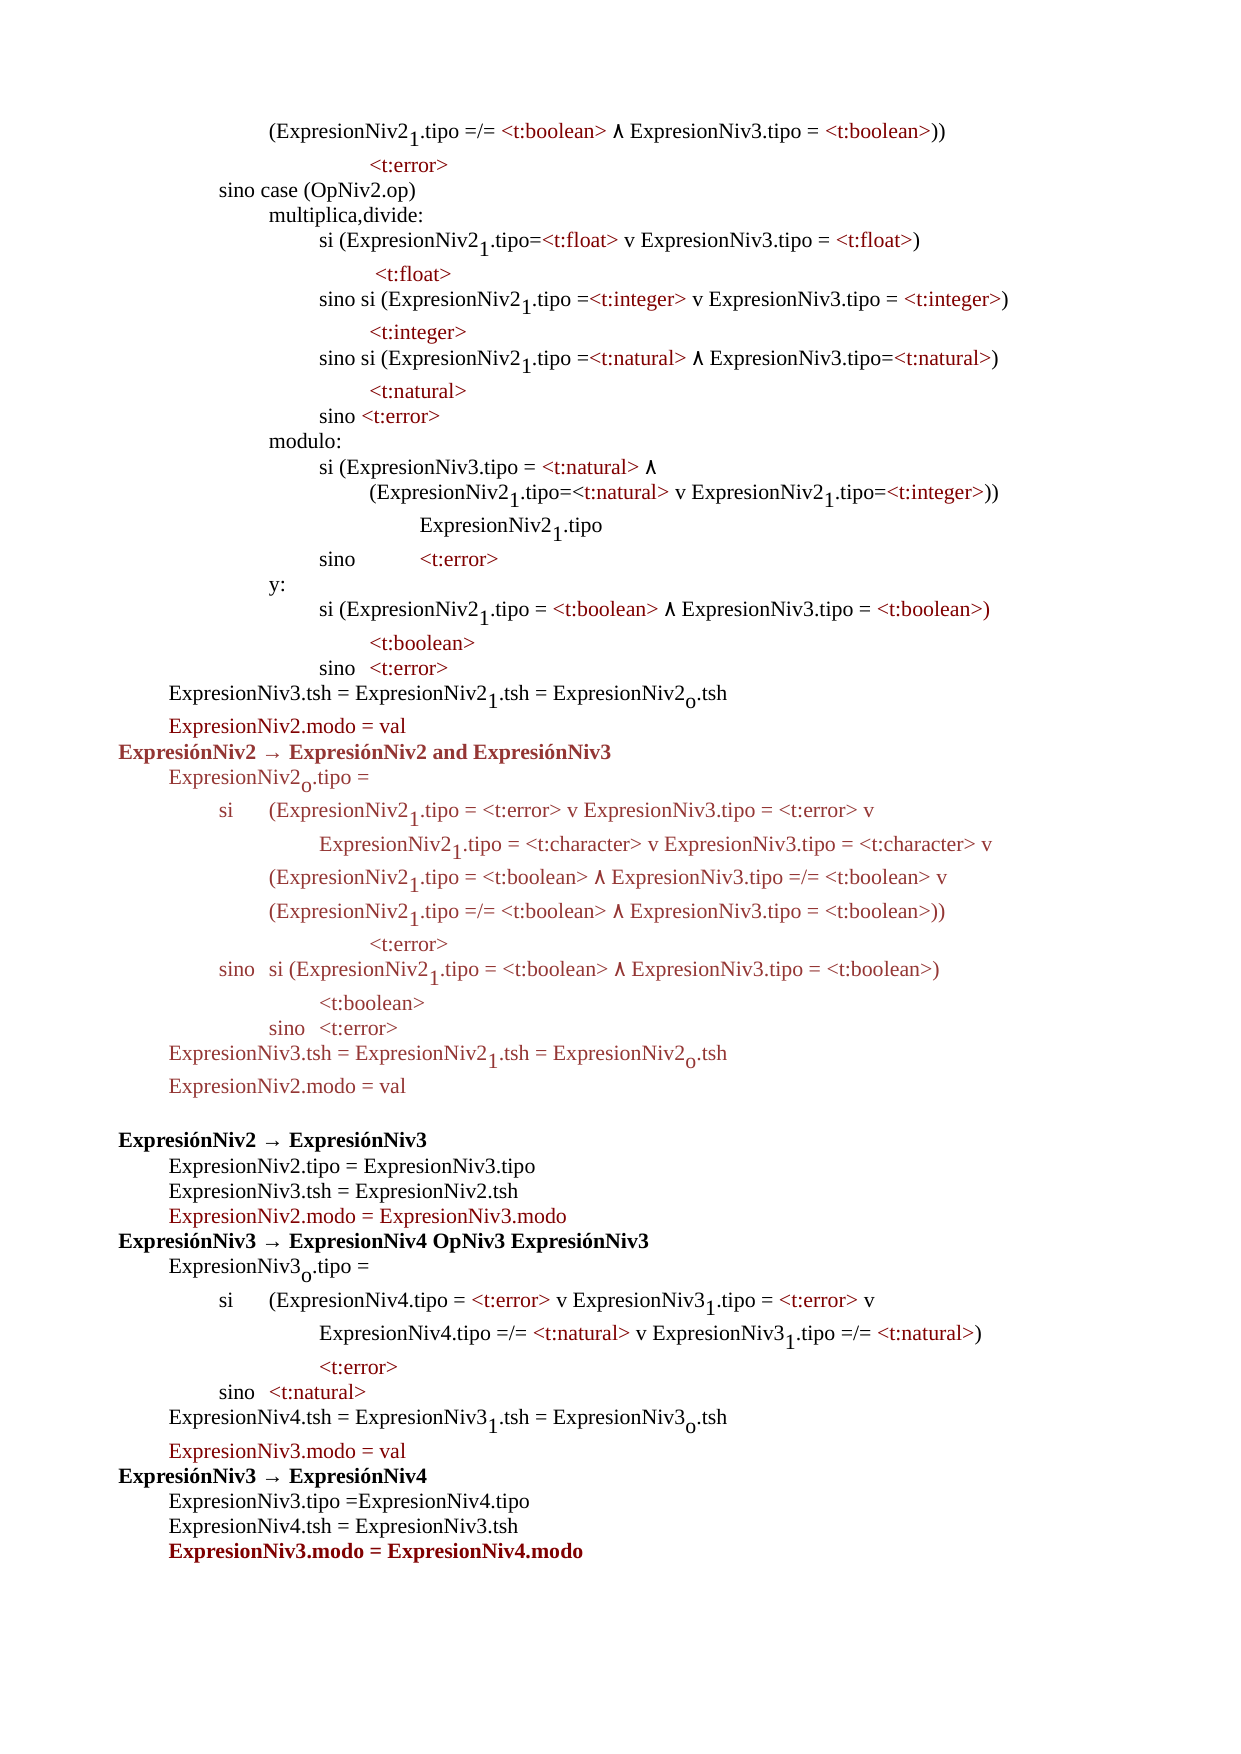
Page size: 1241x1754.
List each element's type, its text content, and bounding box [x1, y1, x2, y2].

text ExpresionNiv3.tsh = ExpresionNiv21.tsh = ExpresionNiv2o.tsh [118, 680, 1122, 713]
text sino si (ExpresionNiv21.tipo = <t:boolean> ٨ ExpresionNiv3.tipo = <t:boolean>) [118, 956, 1122, 990]
text si (ExpresionNiv21.tipo = <t:boolean> ٨ ExpresionNiv3.tipo = <t:boolean>) [118, 596, 1122, 629]
text si (ExpresionNiv21.tipo = <t:error> v ExpresionNiv3.tipo = <t:error> v [118, 797, 1122, 831]
text ExpresionNiv3o.tipo = [118, 1253, 1122, 1287]
text sino <t:error> [118, 403, 1122, 428]
text modulo: [118, 428, 1122, 453]
text ExpresionNiv3.tipo =ExpresionNiv4.tipo [118, 1488, 1122, 1513]
text ExpresionNiv21.tipo = <t:character> v ExpresionNiv3.tipo = <t:character> v [118, 831, 1122, 864]
text si (ExpresionNiv3.tipo = <t:natural> ٨ [118, 453, 1122, 479]
text <t:boolean> [118, 629, 1122, 655]
text <t:natural> [118, 378, 1122, 403]
text sino si (ExpresionNiv21.tipo =<t:integer> v ExpresionNiv3.tipo = <t:integer>) [118, 286, 1122, 319]
text ExpresionNiv3.modo = val [118, 1438, 1122, 1463]
text si (ExpresionNiv21.tipo=<t:float> v ExpresionNiv3.tipo = <t:float>) [118, 227, 1122, 261]
text ExpresiónNiv3 → ExpresiónNiv4 [118, 1463, 1122, 1488]
text sino case (OpNiv2.op) [118, 177, 1122, 202]
text ExpresionNiv4.tsh = ExpresionNiv3.tsh [118, 1513, 1122, 1538]
text (ExpresionNiv21.tipo =/= <t:boolean> ٨ ExpresionNiv3.tipo = <t:boolean>)) [118, 118, 1122, 152]
text ExpresionNiv21.tipo [118, 512, 1122, 546]
text <t:float> [118, 261, 1122, 286]
text sino <t:error> [118, 1015, 1122, 1040]
text (ExpresionNiv21.tipo=<t:natural> v ExpresionNiv21.tipo=<t:integer>)) [118, 479, 1122, 512]
text ExpresionNiv3.tsh = ExpresionNiv2.tsh [118, 1178, 1122, 1203]
text ExpresionNiv3.tsh = ExpresionNiv21.tsh = ExpresionNiv2o.tsh [118, 1040, 1122, 1073]
text multiplica,divide: [118, 202, 1122, 227]
text sino <t:error> [118, 655, 1122, 680]
text ExpresionNiv2.modo = val [118, 1073, 1122, 1099]
text si (ExpresionNiv4.tipo = <t:error> v ExpresionNiv31.tipo = <t:error> v [118, 1287, 1122, 1320]
text <t:error> [118, 152, 1122, 177]
text <t:integer> [118, 319, 1122, 344]
text ExpresiónNiv3 → ExpresionNiv4 OpNiv3 ExpresiónNiv3 [118, 1228, 1122, 1253]
text ExpresiónNiv2 → ExpresiónNiv3 [118, 1127, 1122, 1153]
text ExpresiónNiv2 → ExpresiónNiv2 and ExpresiónNiv3 [118, 739, 1122, 764]
text ExpresionNiv3.modo = ExpresionNiv4.modo [118, 1538, 1122, 1564]
text (ExpresionNiv21.tipo =/= <t:boolean> ٨ ExpresionNiv3.tipo = <t:boolean>)) [118, 898, 1122, 931]
text ExpresionNiv4.tsh = ExpresionNiv31.tsh = ExpresionNiv3o.tsh [118, 1404, 1122, 1438]
text sino <t:error> [118, 546, 1122, 571]
text ExpresionNiv2o.tipo = [118, 764, 1122, 797]
text ExpresionNiv2.tipo = ExpresionNiv3.tipo [118, 1153, 1122, 1178]
text <t:error> [118, 1354, 1122, 1379]
text <t:boolean> [118, 990, 1122, 1015]
text y: [118, 571, 1122, 596]
text ExpresionNiv2.modo = val [118, 713, 1122, 739]
text (ExpresionNiv21.tipo = <t:boolean> ٨ ExpresionNiv3.tipo =/= <t:boolean> v [118, 864, 1122, 898]
text ExpresionNiv2.modo = ExpresionNiv3.modo [118, 1203, 1122, 1228]
text <t:error> [118, 931, 1122, 956]
text sino si (ExpresionNiv21.tipo =<t:natural> ٨ ExpresionNiv3.tipo=<t:natural>) [118, 344, 1122, 378]
text sino <t:natural> [118, 1379, 1122, 1404]
text ExpresionNiv4.tipo =/= <t:natural> v ExpresionNiv31.tipo =/= <t:natural>) [118, 1320, 1122, 1354]
